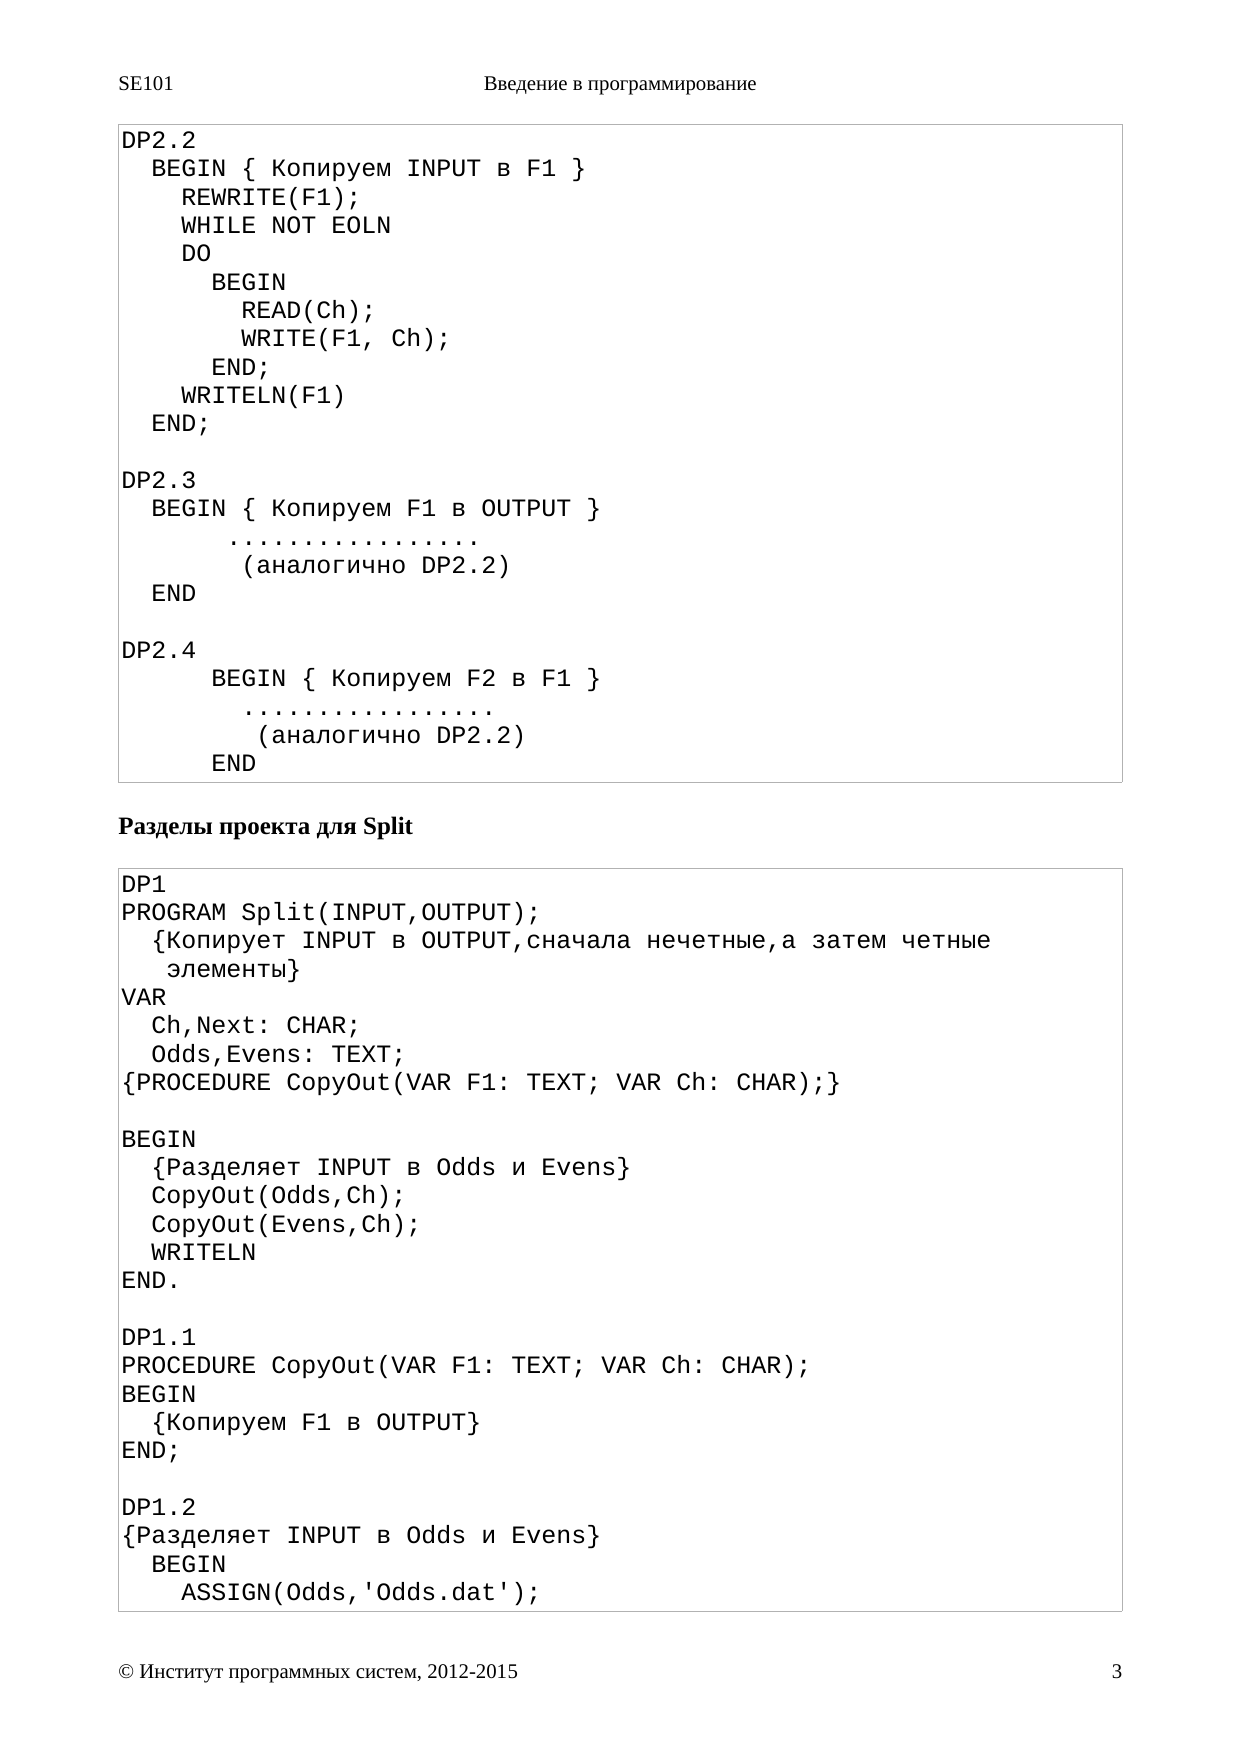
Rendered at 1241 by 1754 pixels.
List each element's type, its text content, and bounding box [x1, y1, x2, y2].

text BEGIN { Копируем F1 в OUTPUT } [119, 493, 1122, 521]
text PROCEDURE CopyOut(VAR F1: TEXT; VAR Ch: CHAR); [119, 1350, 1122, 1378]
text DO [119, 238, 1122, 266]
text {Копирует INPUT в OUTPUT,сначала нечетные,а затем четные [119, 925, 1122, 953]
text END; [119, 351, 1122, 379]
text Разделы проекта для Split [118, 783, 1122, 868]
text PROGRAM Split(INPUT,OUTPUT); [119, 897, 1122, 925]
text END. [119, 1265, 1122, 1296]
text WHILE NOT EOLN [119, 209, 1122, 238]
text VAR [119, 982, 1122, 1010]
text BEGIN { Копируем INPUT в F1 } [119, 153, 1122, 181]
text END; [119, 408, 1122, 439]
text ................. [119, 521, 1122, 549]
text DP1.1 [119, 1322, 1122, 1350]
text {Копируем F1 в OUTPUT} [119, 1407, 1122, 1435]
text REWRITE(F1); [119, 181, 1122, 209]
text Odds,Evens: TEXT; [119, 1038, 1122, 1067]
text END; [119, 1435, 1122, 1466]
text BEGIN [119, 1123, 1122, 1152]
text DP2.2 [119, 125, 1122, 153]
text ................. [119, 691, 1122, 719]
text DP2.4 [119, 634, 1122, 663]
text READ(Ch); [119, 294, 1122, 323]
text (аналогично DP2.2) [119, 719, 1122, 748]
text WRITELN(F1) [119, 379, 1122, 408]
text DP1.2 [119, 1492, 1122, 1520]
text BEGIN [119, 1378, 1122, 1407]
text END [119, 748, 1122, 782]
text WRITELN [119, 1237, 1122, 1265]
text BEGIN [119, 266, 1122, 294]
text END [119, 578, 1122, 609]
text {Разделяет INPUT в Odds и Evens} [119, 1152, 1122, 1180]
text BEGIN { Копируем F2 в F1 } [119, 663, 1122, 691]
text WRITE(F1, Ch); [119, 323, 1122, 351]
text DP1 [119, 869, 1122, 897]
text ASSIGN(Odds,'Odds.dat'); [119, 1577, 1122, 1611]
text элементы} [119, 953, 1122, 982]
text {Разделяет INPUT в Odds и Evens} [119, 1520, 1122, 1548]
text CopyOut(Odds,Ch); [119, 1180, 1122, 1208]
text Ch,Next: CHAR; [119, 1010, 1122, 1038]
text (аналогично DP2.2) [119, 549, 1122, 578]
text DP2.3 [119, 464, 1122, 493]
text {PROCEDURE CopyOut(VAR F1: TEXT; VAR Ch: CHAR);} [119, 1067, 1122, 1098]
text CopyOut(Evens,Ch); [119, 1208, 1122, 1237]
text BEGIN [119, 1548, 1122, 1577]
